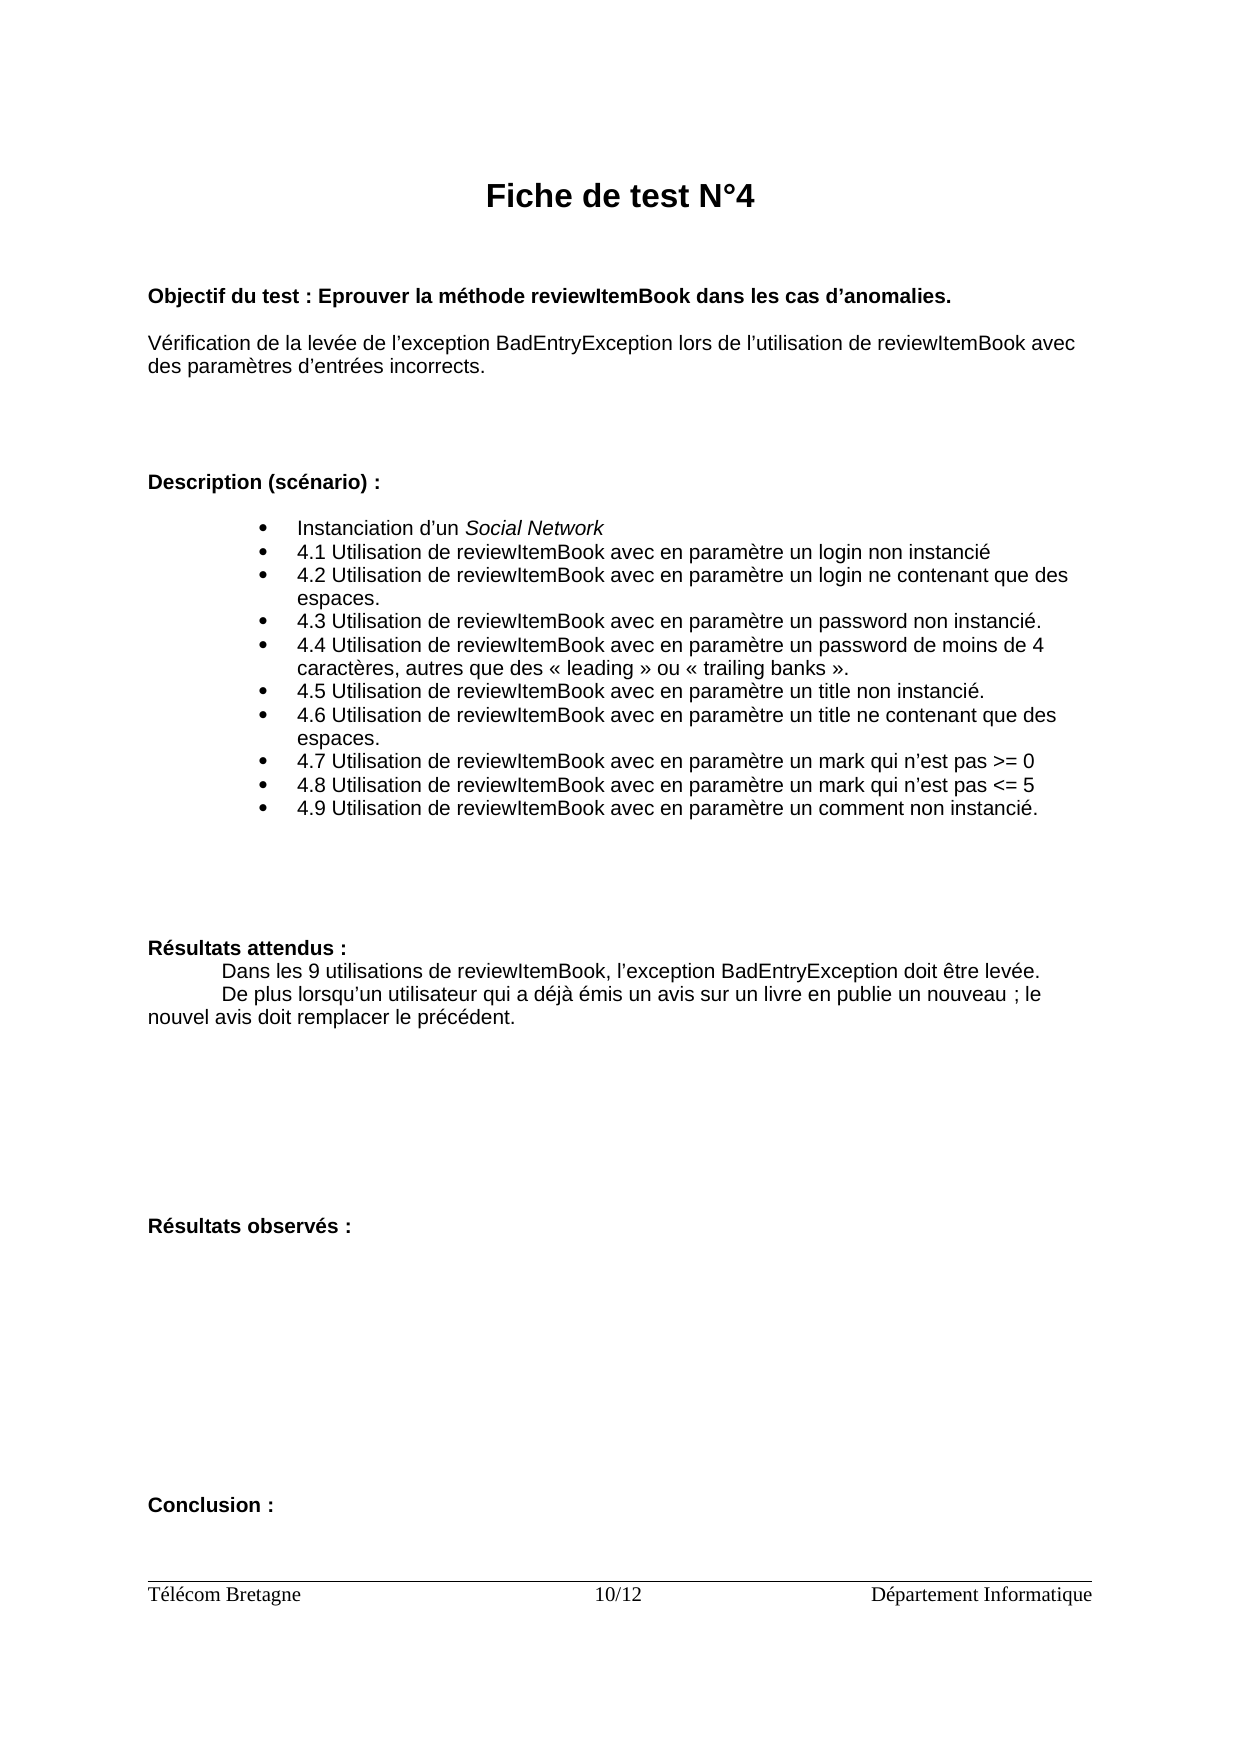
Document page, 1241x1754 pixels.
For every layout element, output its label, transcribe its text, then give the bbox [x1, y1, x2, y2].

text Résultats observés : [148, 1215, 1092, 1238]
text De plus lorsqu’un utilisateur qui a déjà émis un avis sur un livre en publie un nouveau ; le nouvel avis doit remplacer le précédent. [148, 982, 1092, 1029]
list 4.1 Utilisation de reviewItemBook avec en paramètre un login non instancié [259, 540, 1092, 563]
text Objectif du test : Eprouver la méthode reviewItemBook dans les cas d’anomalies. [148, 284, 1092, 308]
list 4.4 Utilisation de reviewItemBook avec en paramètre un password de moins de 4 caractères, autres que des « leading » ou « trailing banks ». [259, 633, 1092, 680]
list 4.2 Utilisation de reviewItemBook avec en paramètre un login ne contenant que des espaces. [259, 563, 1092, 610]
text Vérification de la levée de l’exception BadEntryException lors de l’utilisation de reviewItemBook avec des paramètres d’entrées incorrects. [148, 331, 1092, 377]
title Fiche de test N°4 [148, 177, 1092, 214]
list 4.9 Utilisation de reviewItemBook avec en paramètre un comment non instancié. [259, 797, 1092, 820]
list Instanciation d’un Social Network [259, 517, 1092, 540]
list 4.6 Utilisation de reviewItemBook avec en paramètre un title ne contenant que des espaces. [259, 703, 1092, 750]
list 4.8 Utilisation de reviewItemBook avec en paramètre un mark qui n’est pas <= 5 [259, 773, 1092, 797]
list 4.7 Utilisation de reviewItemBook avec en paramètre un mark qui n’est pas >= 0 [259, 750, 1092, 773]
text Dans les 9 utilisations de reviewItemBook, l’exception BadEntryException doit être levée. [148, 959, 1092, 982]
subtitle Conclusion : [148, 1493, 1092, 1517]
list 4.3 Utilisation de reviewItemBook avec en paramètre un password non instancié. [259, 610, 1092, 633]
list 4.5 Utilisation de reviewItemBook avec en paramètre un title non instancié. [259, 680, 1092, 703]
text Description (scénario) : [148, 470, 1092, 494]
text Résultats attendus : [148, 936, 1092, 959]
